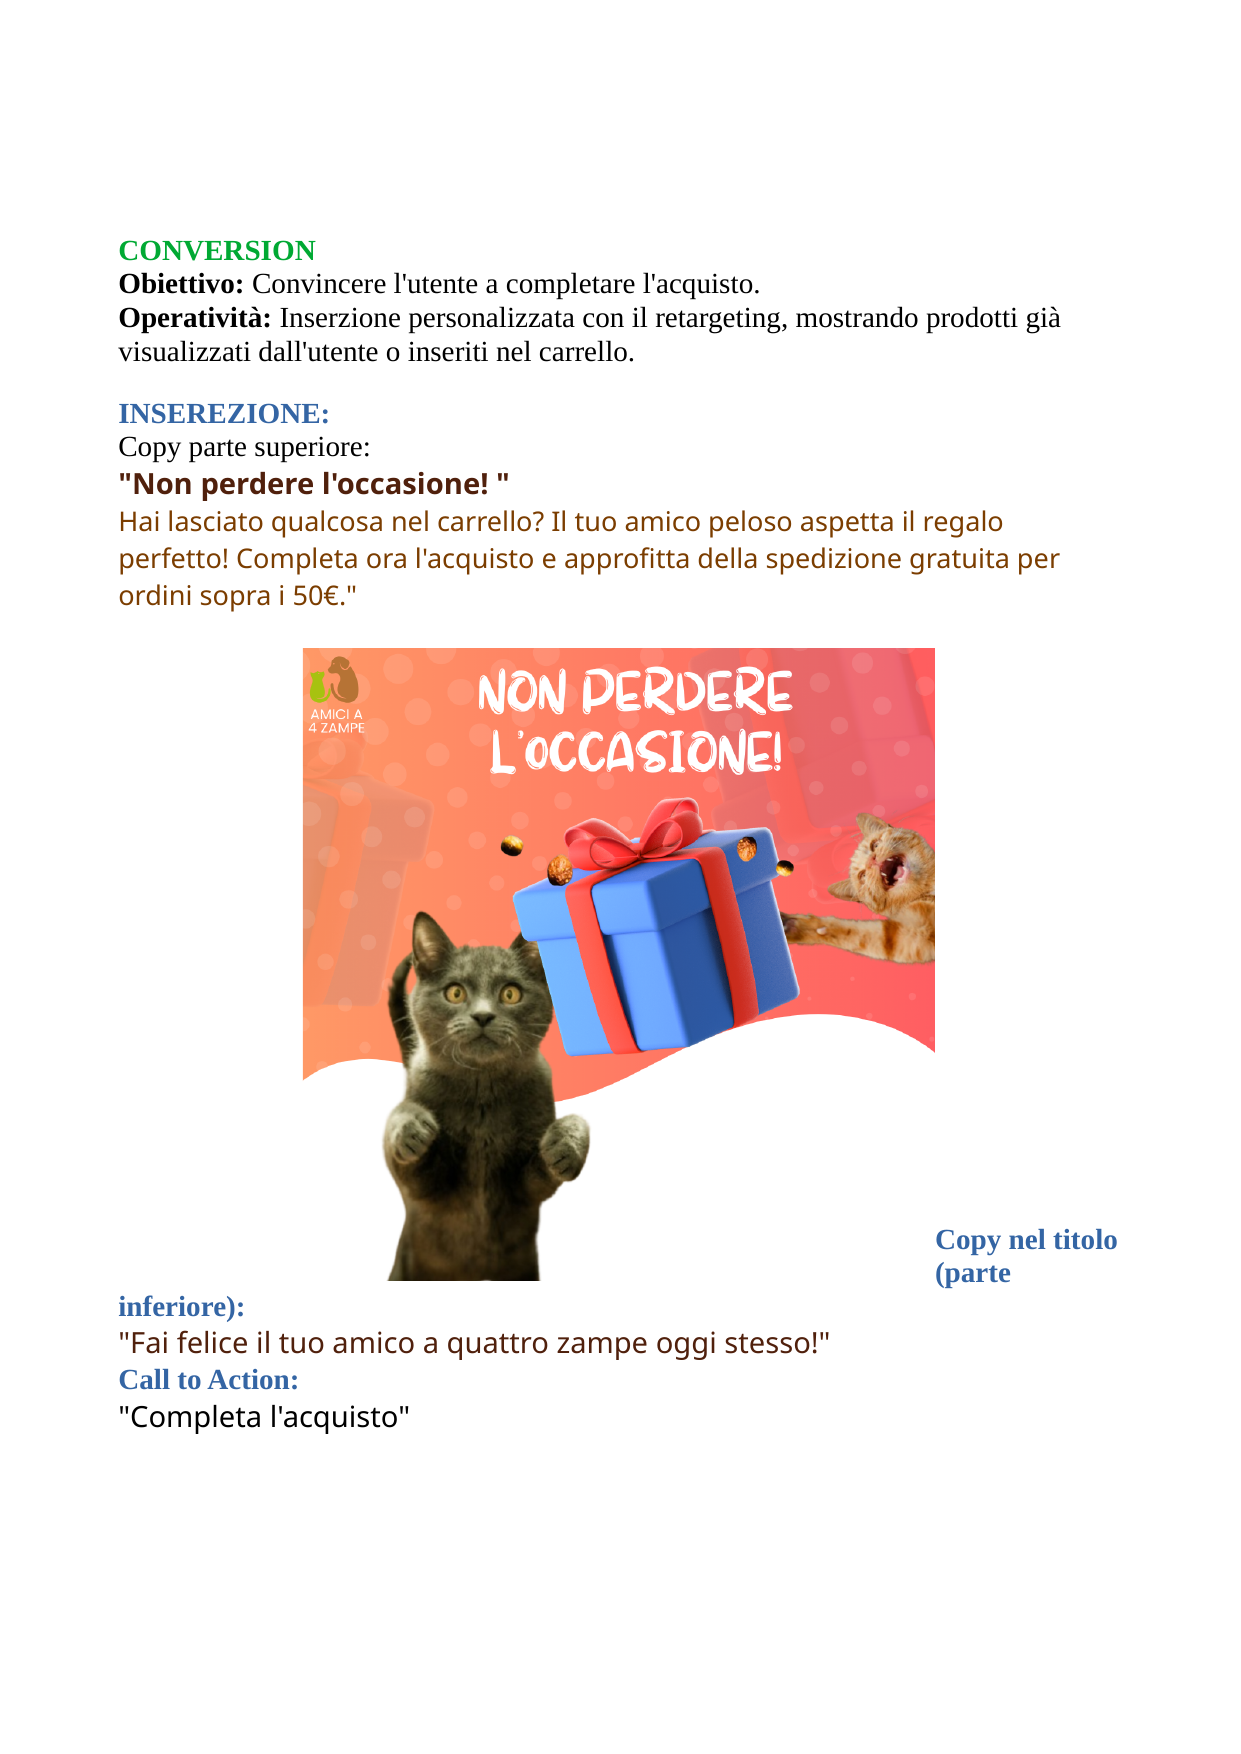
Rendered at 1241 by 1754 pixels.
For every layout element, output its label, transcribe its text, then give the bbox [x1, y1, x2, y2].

text Copy nel titolo (parte inferiore): "Fai felice il tuo amico a quattro zampe oggi stesso!" [118, 1222, 1122, 1362]
text Call to Action: "Completa l'acquisto" [118, 1362, 1122, 1436]
picture [302, 648, 935, 1281]
text CONVERSION Obiettivo: Convincere l'utente a completare l'acquisto. Operatività: Inserzione personalizzata con il retargeting, mostrando prodotti già visualizzati dall'utente o inseriti nel carrello. [118, 233, 1122, 367]
text INSEREZIONE: [118, 396, 1122, 429]
text Copy parte superiore: "Non perdere l'occasione! " Hai lasciato qualcosa nel carrello? Il tuo amico peloso aspetta il regalo perfetto! Completa ora l'acquisto e approfitta della spedizione gratuita per ordini sopra i 50€." [118, 429, 1122, 613]
